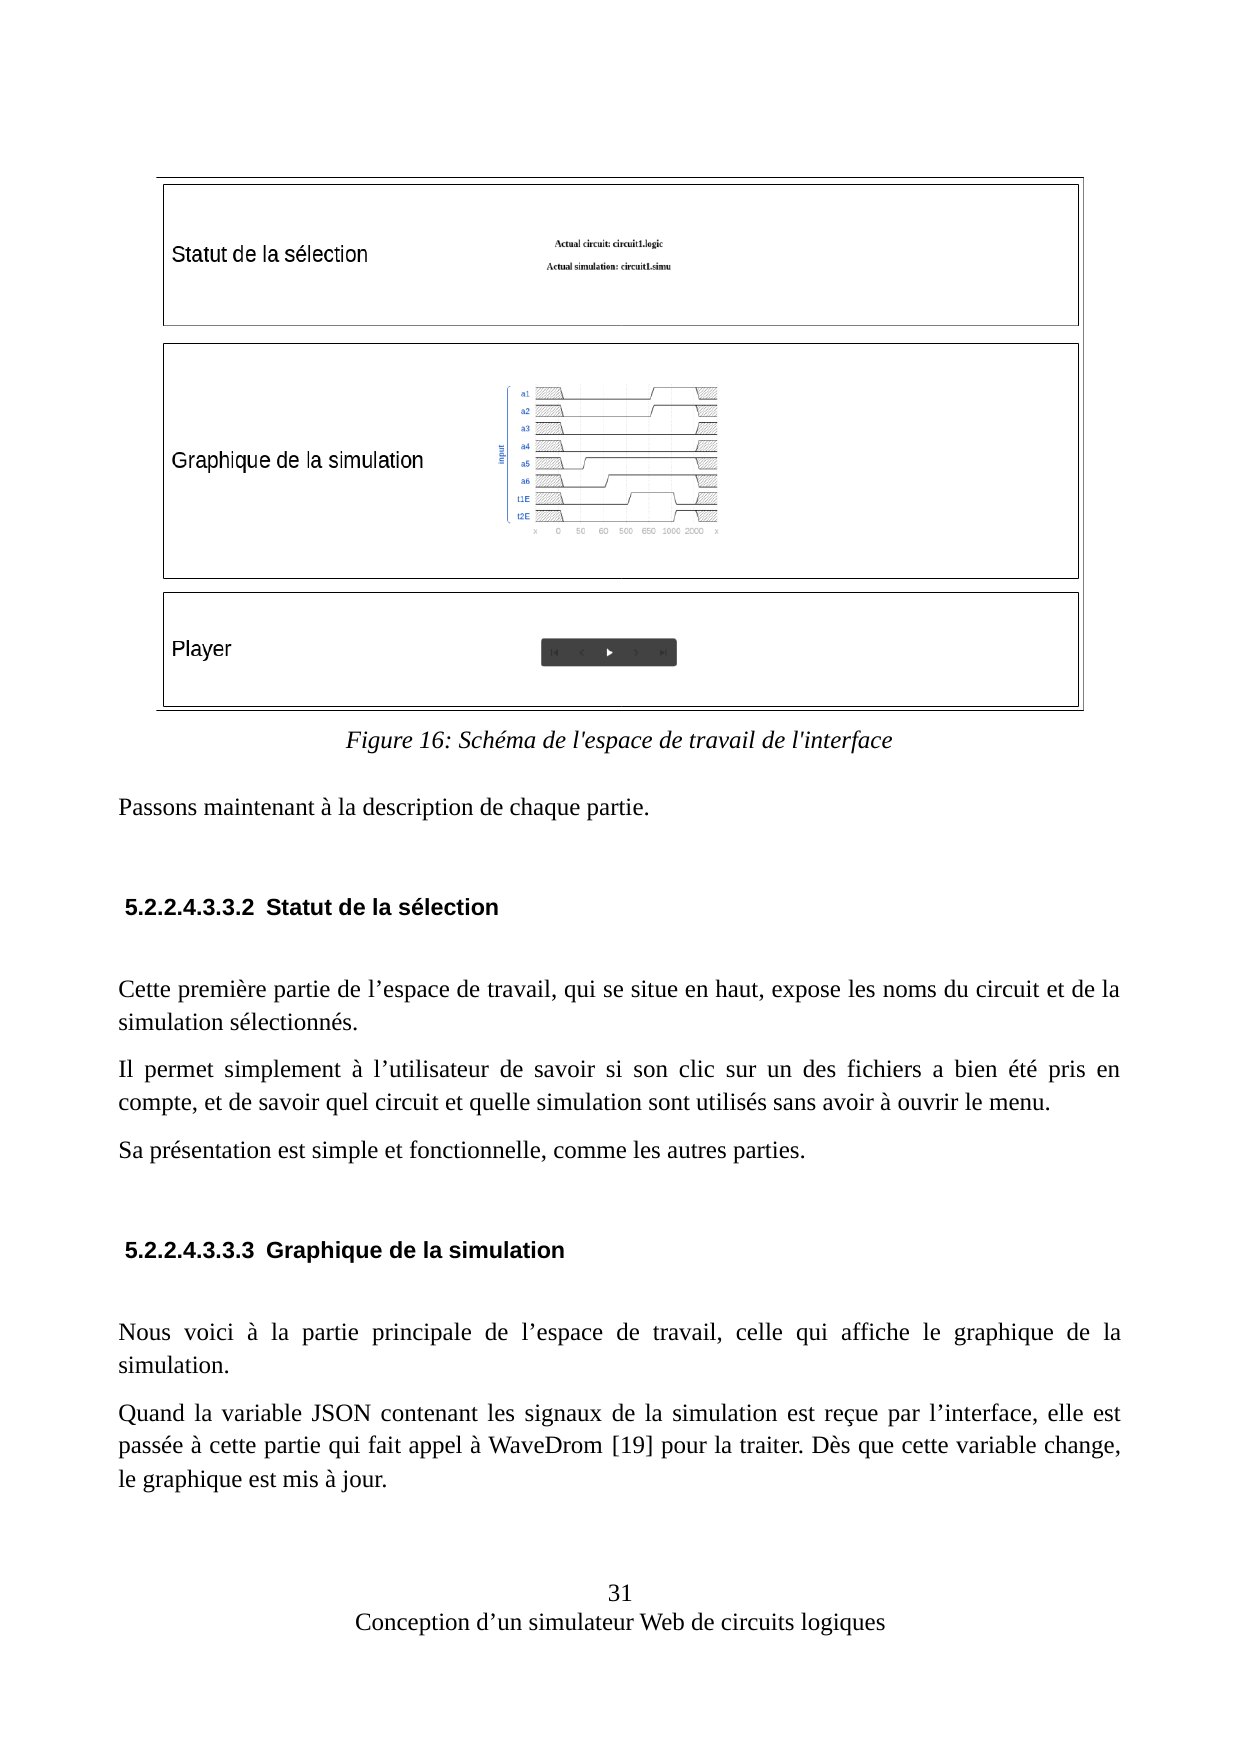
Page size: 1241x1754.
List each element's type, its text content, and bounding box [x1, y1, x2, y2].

picture [156, 168, 1084, 720]
text Nous voici à la partie principale de l’espace de travail, celle qui affiche le graphique de la simulation. [118, 1317, 1122, 1379]
text Quand la variable JSON contenant les signaux de la simulation est reçue par l’interface, elle est passée à cette partie qui fait appel à WaveDrom [19] pour la traiter. Dès que cette variable change, le graphique est mis à jour. [118, 1398, 1122, 1492]
subtitle Statut de la sélection [118, 893, 1122, 920]
subtitle Graphique de la simulation [118, 1236, 1122, 1263]
text Passons maintenant à la description de chaque partie. [118, 118, 1122, 820]
text Cette première partie de l’espace de travail, qui se situe en haut, expose les noms du circuit et de la simulation sélectionnés. [118, 974, 1122, 1035]
text Il permet simplement à l’utilisateur de savoir si son clic sur un des fichiers a bien été pris en compte, et de savoir quel circuit et quelle simulation sont utilisés sans avoir à ouvrir le menu. [118, 1054, 1122, 1116]
text Figure 16: Schéma de l'espace de travail de l'interface [156, 720, 1084, 754]
text Sa présentation est simple et fonctionnelle, comme les autres parties. [118, 1135, 1122, 1164]
